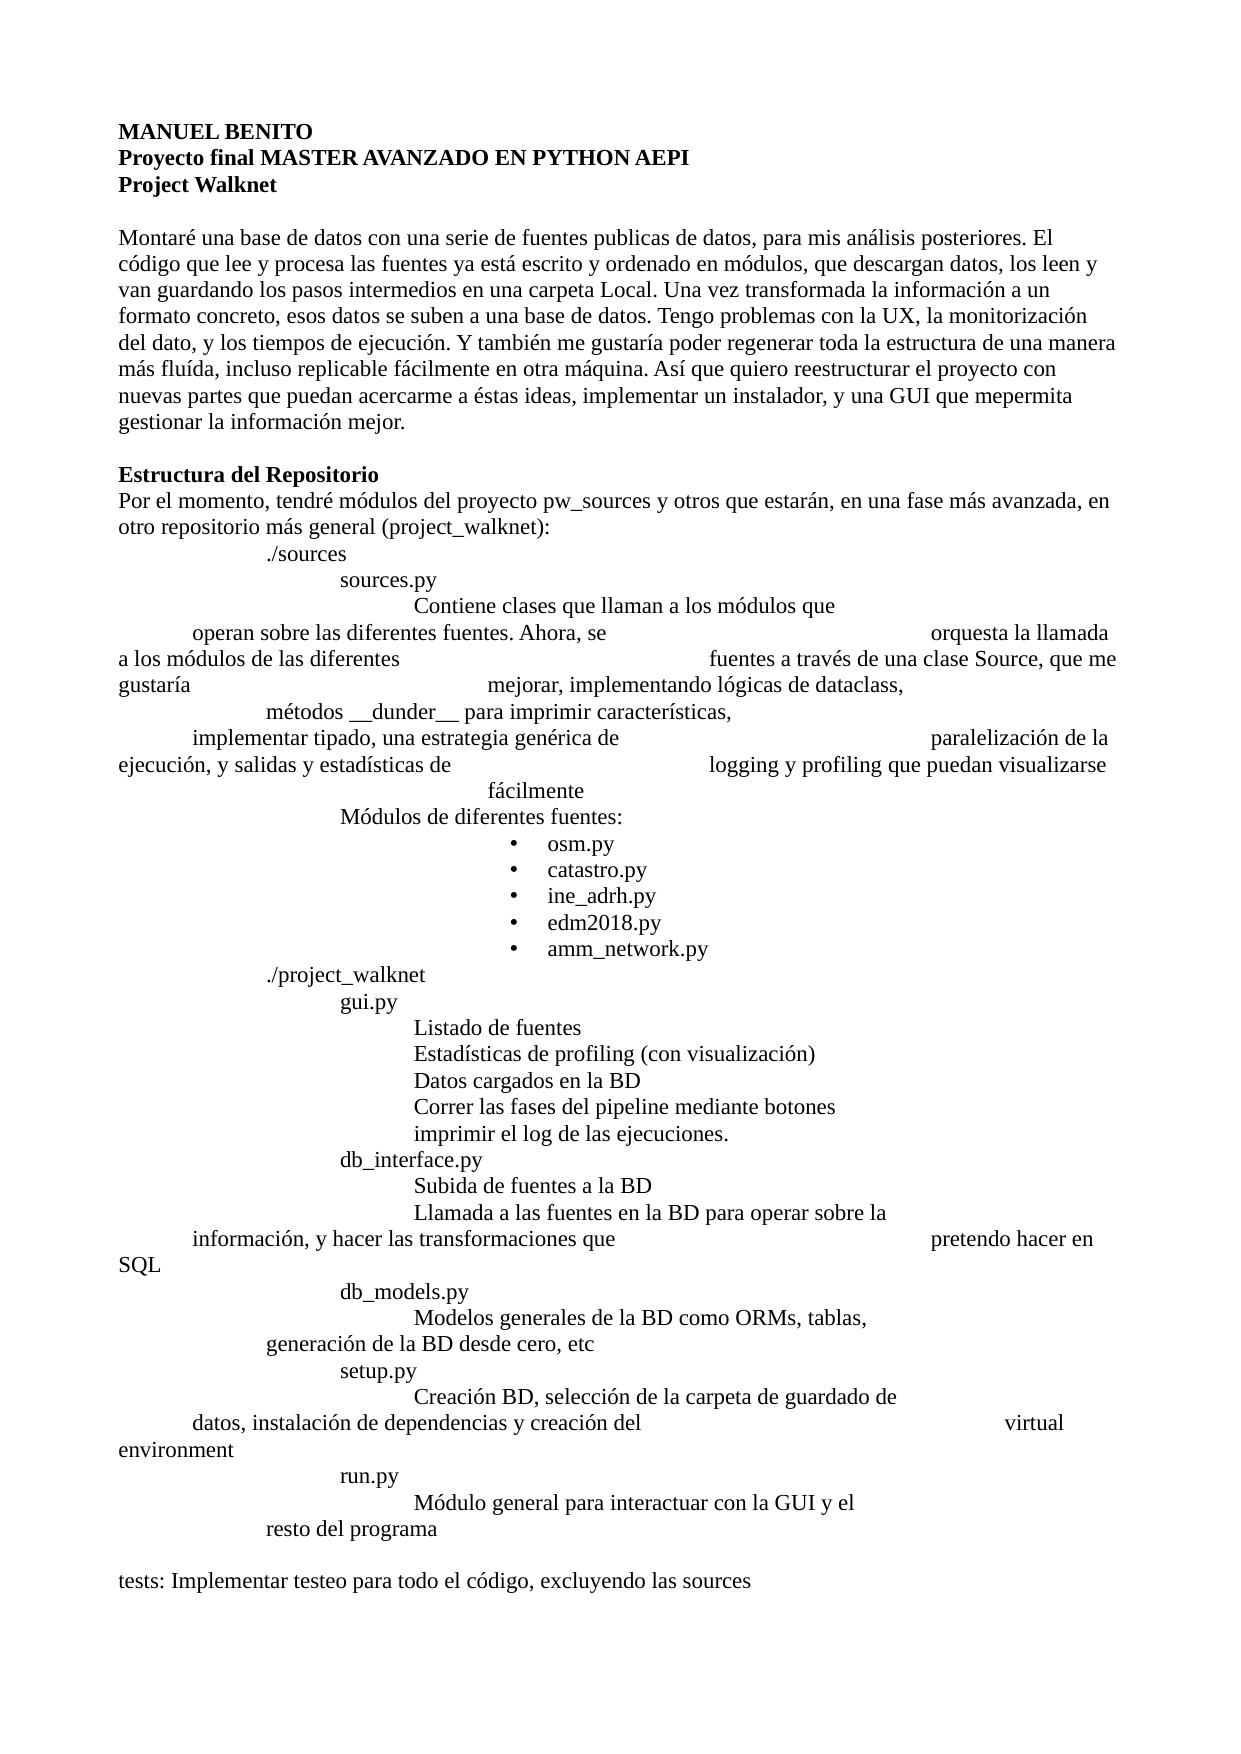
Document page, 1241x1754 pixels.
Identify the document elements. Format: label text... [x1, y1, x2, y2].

list catastro.py [510, 856, 1122, 882]
text Montaré una base de datos con una serie de fuentes publicas de datos, para mis análisis posteriores. El código que lee y procesa las fuentes ya está escrito y ordenado en módulos, que descargan datos, los leen y van guardando los pasos intermedios en una carpeta Local. Una vez transformada la información a un formato concreto, esos datos se suben a una base de datos. Tengo problemas con la UX, la monitorización del dato, y los tiempos de ejecución. Y también me gustaría poder regenerar toda la estructura de una manera más fluída, incluso replicable fácilmente en otra máquina. Así que quiero reestructurar el proyecto con nuevas partes que puedan acercarme a éstas ideas, implementar un instalador, y una GUI que mepermita gestionar la información mejor. [118, 223, 1122, 434]
list amm_network.py [510, 935, 1122, 961]
text run.py [118, 1462, 1122, 1488]
text setup.py [118, 1357, 1122, 1383]
text Estructura del Repositorio [118, 461, 1122, 487]
text Módulos de diferentes fuentes: [118, 803, 1122, 830]
text imprimir el log de las ejecuciones. [118, 1119, 1122, 1146]
text Modelos generales de la BD como ORMs, tablas, generación de la BD desde cero, etc [118, 1304, 1122, 1357]
text Creación BD, selección de la carpeta de guardado de datos, instalación de dependencias y creación del virtual environment [118, 1383, 1122, 1462]
text Correr las fases del pipeline mediante botones [118, 1093, 1122, 1119]
list osm.py [510, 830, 1122, 856]
text Listado de fuentes [118, 1014, 1122, 1041]
text Estadísticas de profiling (con visualización) [118, 1041, 1122, 1067]
text ./sources [118, 540, 1122, 566]
list ine_adrh.py [510, 882, 1122, 909]
text tests: Implementar testeo para todo el código, excluyendo las sources [118, 1568, 1122, 1594]
text Datos cargados en la BD [118, 1067, 1122, 1093]
text sources.py [118, 566, 1122, 592]
text ./project_walknet [118, 961, 1122, 988]
text Llamada a las fuentes en la BD para operar sobre la información, y hacer las transformaciones que pretendo hacer en SQL [118, 1199, 1122, 1278]
text db_interface.py [118, 1146, 1122, 1172]
text Project Walknet [118, 171, 1122, 197]
text gui.py [118, 988, 1122, 1014]
text db_models.py [118, 1278, 1122, 1304]
list edm2018.py [510, 909, 1122, 935]
text Módulo general para interactuar con la GUI y el resto del programa [118, 1488, 1122, 1541]
text MANUEL BENITO [118, 118, 1122, 144]
text Contiene clases que llaman a los módulos que operan sobre las diferentes fuentes. Ahora, se orquesta la llamada a los módulos de las diferentes fuentes a través de una clase Source, que me gustaría mejorar, implementando lógicas de dataclass, métodos __dunder__ para imprimir características, implementar tipado, una estrategia genérica de paralelización de la ejecución, y salidas y estadísticas de logging y profiling que puedan visualizarse fácilmente [118, 592, 1122, 803]
text Subida de fuentes a la BD [118, 1172, 1122, 1199]
text Por el momento, tendré módulos del proyecto pw_sources y otros que estarán, en una fase más avanzada, en otro repositorio más general (project_walknet): [118, 487, 1122, 540]
text Proyecto final MASTER AVANZADO EN PYTHON AEPI [118, 144, 1122, 171]
